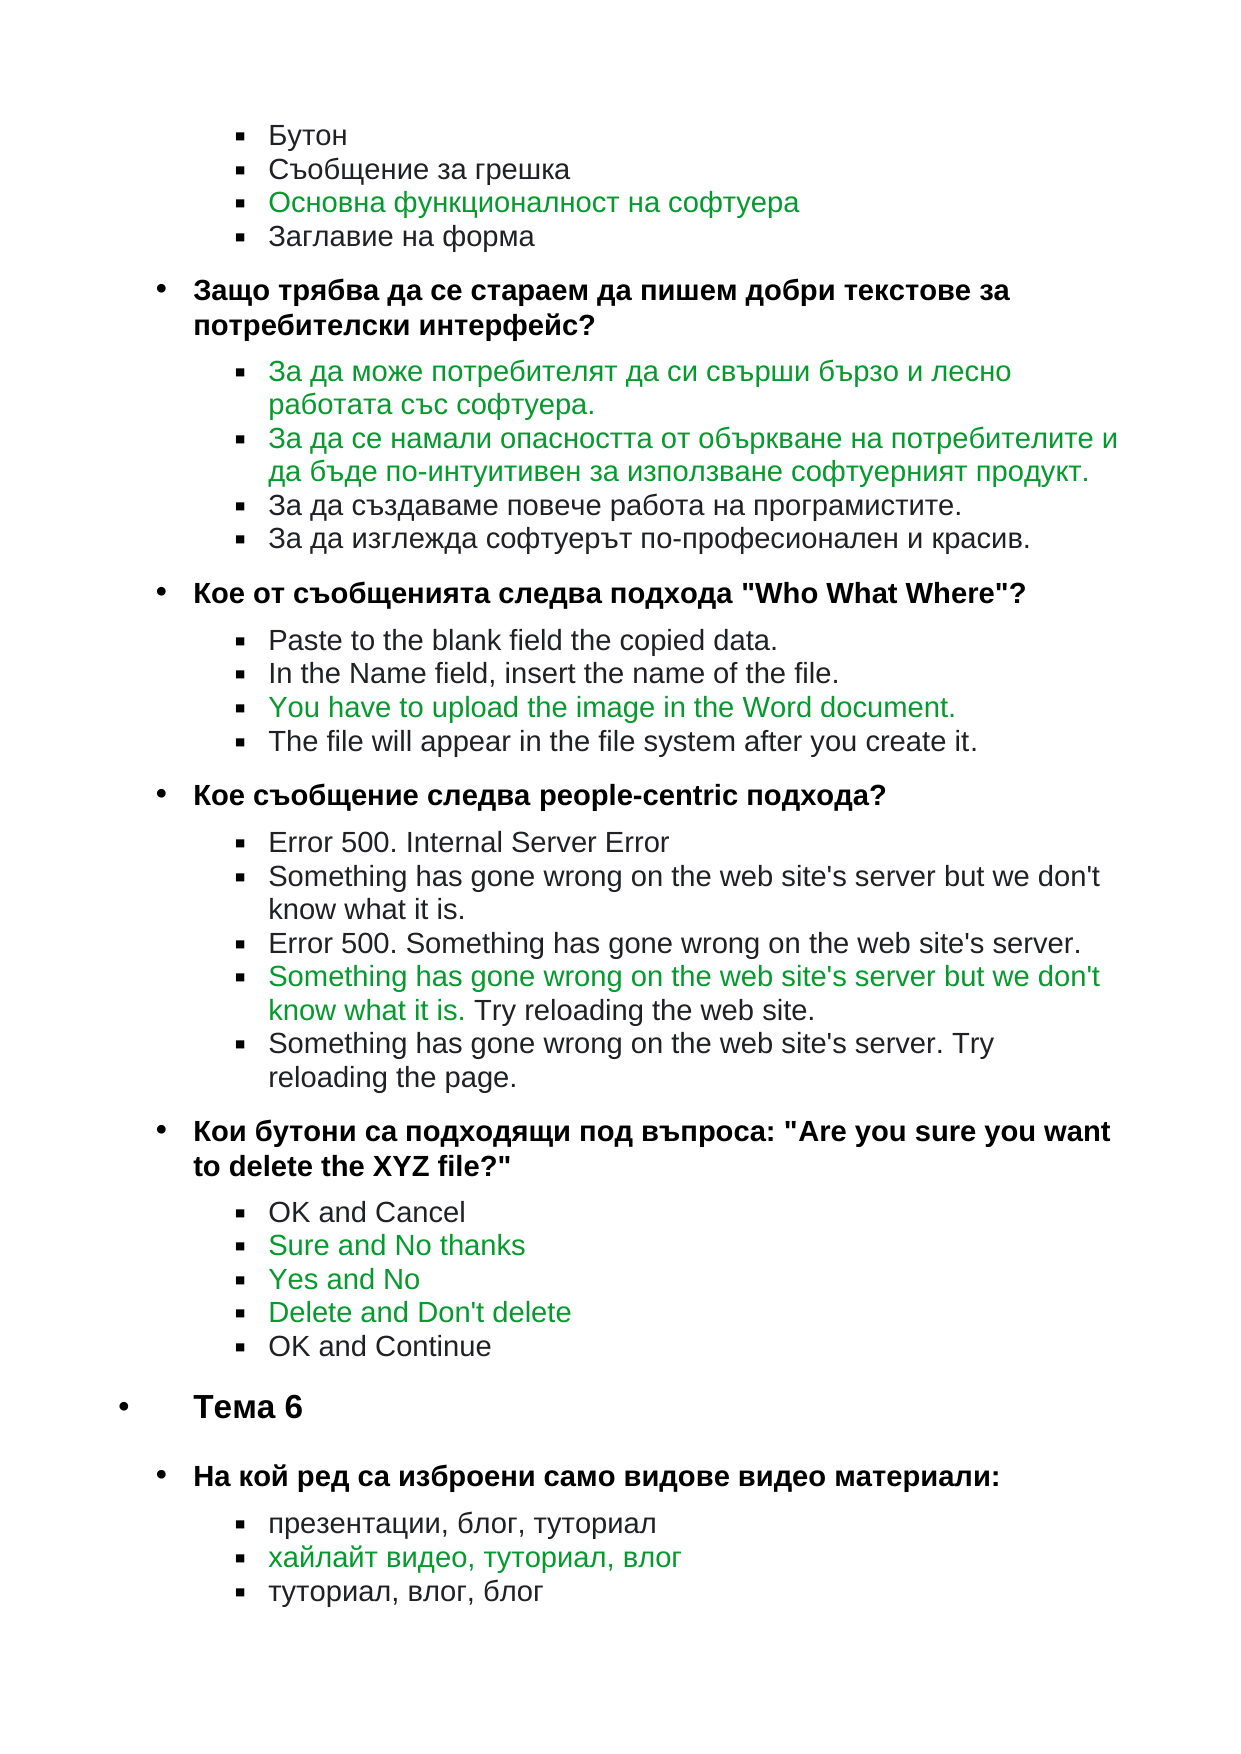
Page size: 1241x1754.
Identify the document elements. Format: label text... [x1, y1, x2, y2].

list Something has gone wrong on the web site's server. Try reloading the page. [231, 1026, 1122, 1093]
list За да може потребителят да си свърши бързо и лесно работата със софтуера. [231, 354, 1122, 421]
list Кое съобщение следва people-centric подхода? [156, 778, 1122, 812]
list You have to upload the image in the Word document. [231, 690, 1122, 723]
list OK and Cancel [231, 1195, 1122, 1228]
list Основна функционалност на софтуера [231, 185, 1122, 219]
list Sure and No thanks [231, 1228, 1122, 1262]
list хайлайт видео, туториал, влог [231, 1540, 1122, 1573]
list туториал, влог, блог [231, 1573, 1122, 1607]
list Yes and No [231, 1262, 1122, 1295]
list Error 500. Internal Server Error [231, 825, 1122, 858]
list Кое от съобщенията следва подхода "Who What Where"? [156, 576, 1122, 610]
list In the Name field, insert the name of the file. [231, 656, 1122, 690]
list За да се намали опасността от объркване на потребителите и да бъде по-интуитивен за използване софтуерният продукт. [231, 421, 1122, 488]
list The file will appear in the file system after you create it. [231, 723, 1122, 757]
list презентации, блог, туториал [231, 1506, 1122, 1540]
list Something has gone wrong on the web site's server but we don't know what it is. [231, 858, 1122, 926]
list Бутон [231, 118, 1122, 152]
list На кой ред са изброени само видове видео материали: [156, 1459, 1122, 1494]
list Delete and Don't delete [231, 1295, 1122, 1329]
list За да изглежда софтуерът по-професионален и красив. [231, 521, 1122, 555]
list Error 500. Something has gone wrong on the web site's server. [231, 926, 1122, 959]
list Тема 6 [118, 1387, 1122, 1426]
list Кои бутони са подходящи под въпроса: "Are you sure you want to delete the XYZ file?" [156, 1114, 1122, 1182]
list Something has gone wrong on the web site's server but we don't know what it is. Try reloading the web site. [231, 959, 1122, 1026]
list Заглавие на форма [231, 219, 1122, 252]
list Paste to the blank field the copied data. [231, 623, 1122, 656]
list Защо трябва да се стараем да пишем добри текстове за потребителски интерфейс? [156, 273, 1122, 341]
list За да създаваме повече работа на програмистите. [231, 488, 1122, 521]
list OK and Continue [231, 1329, 1122, 1362]
list Съобщение за грешка [231, 152, 1122, 185]
